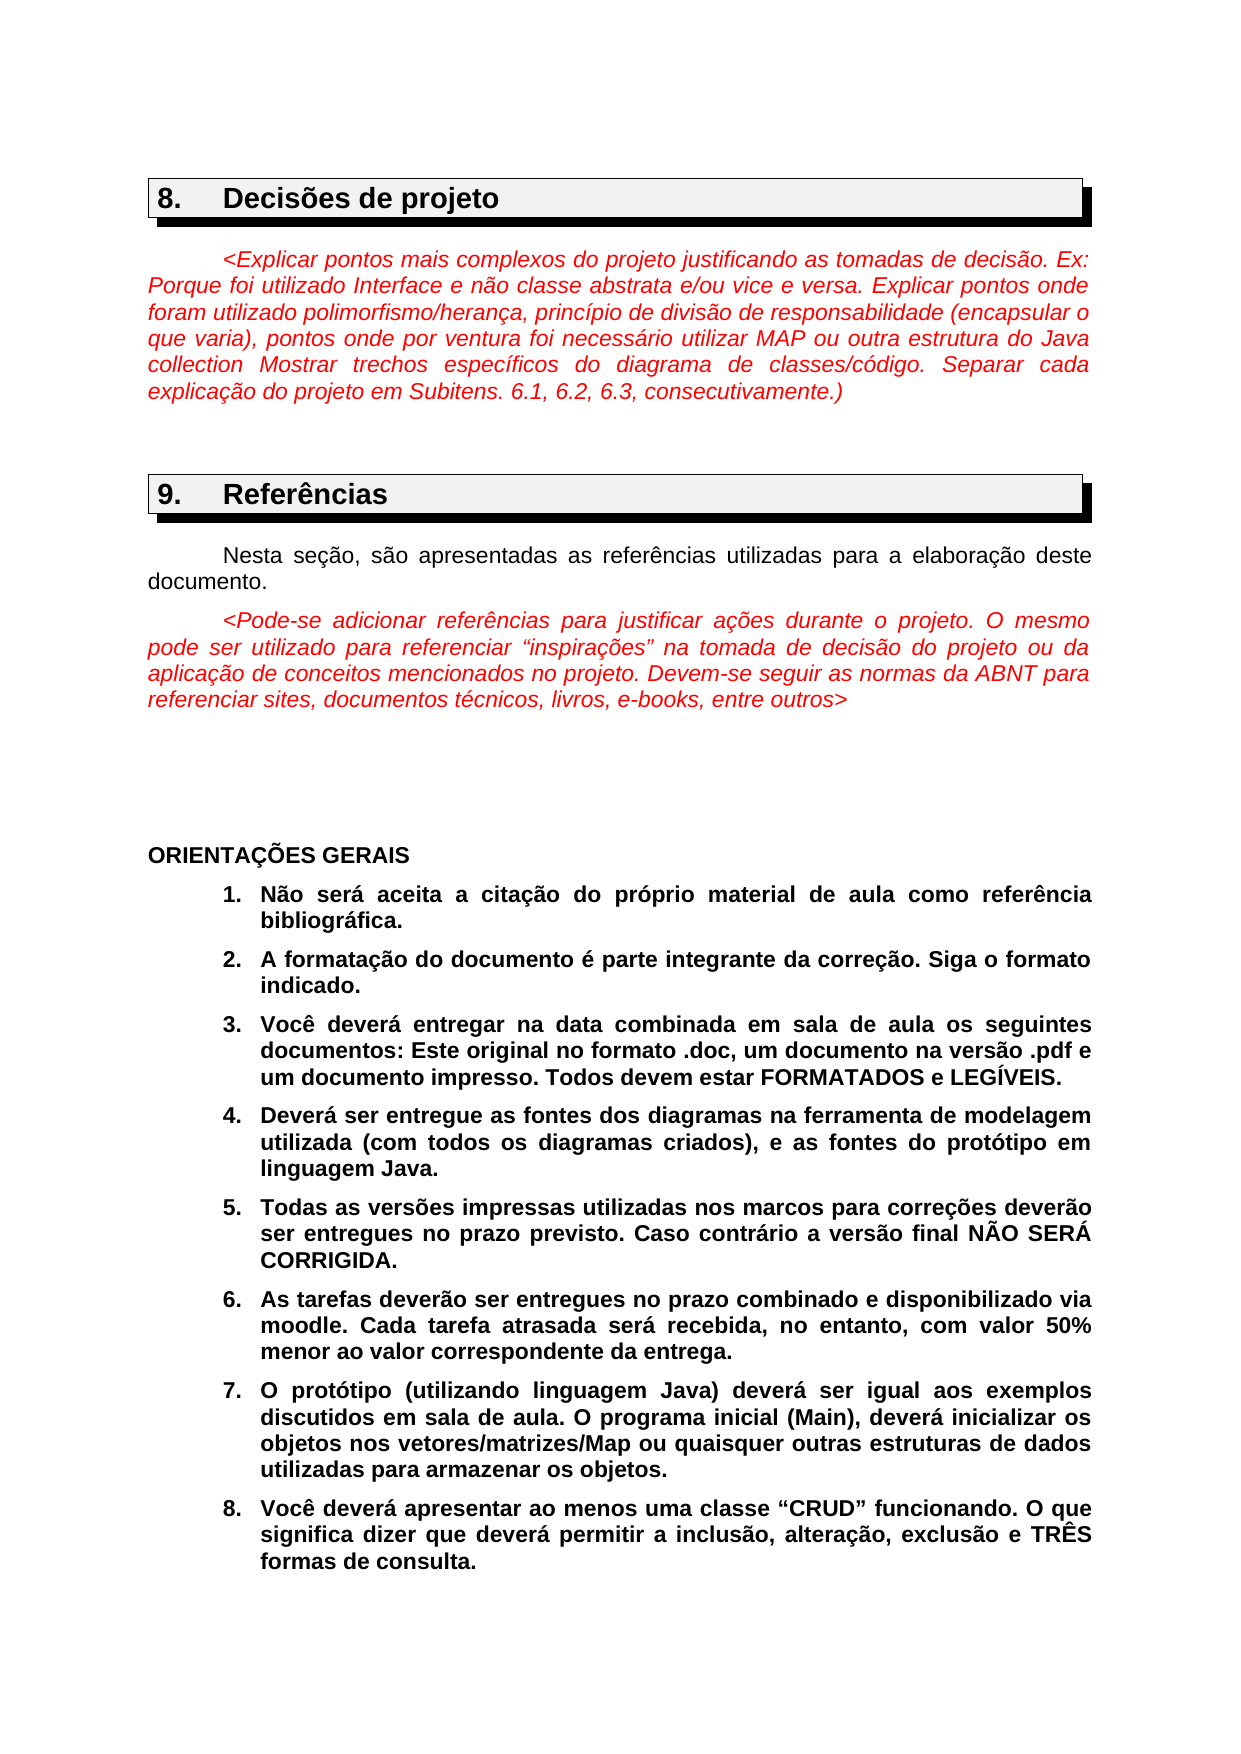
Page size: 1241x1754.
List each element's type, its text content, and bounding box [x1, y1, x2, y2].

list Deverá ser entregue as fontes dos diagramas na ferramenta de modelagem utilizada (com todos os diagramas criados), e as fontes do protótipo em linguagem Java. [223, 1102, 1092, 1182]
text <Pode-se adicionar referências para justificar ações durante o projeto. O mesmo pode ser utilizado para referenciar “inspirações” na tomada de decisão do projeto ou da aplicação de conceitos mencionados no projeto. Devem-se seguir as normas da ABNT para referenciar sites, documentos técnicos, livros, e-books, entre outros> [148, 607, 1092, 713]
subtitle Referências [149, 475, 1082, 513]
list A formatação do documento é parte integrante da correção. Siga o formato indicado. [223, 946, 1092, 998]
list As tarefas deverão ser entregues no prazo combinado e disponibilizado via moodle. Cada tarefa atrasada será recebida, no entanto, com valor 50% menor ao valor correspondente da entrega. [223, 1286, 1092, 1365]
list O protótipo (utilizando linguagem Java) deverá ser igual aos exemplos discutidos em sala de aula. O programa inicial (Main), deverá inicializar os objetos nos vetores/matrizes/Map ou quaisquer outras estruturas de dados utilizadas para armazenar os objetos. [223, 1377, 1092, 1483]
list Não será aceita a citação do próprio material de aula como referência bibliográfica. [223, 881, 1092, 933]
subtitle Decisões de projeto [149, 179, 1082, 217]
text Nesta seção, são apresentadas as referências utilizadas para a elaboração deste documento. [148, 542, 1092, 595]
list Você deverá apresentar ao menos uma classe “CRUD” funcionando. O que significa dizer que deverá permitir a inclusão, alteração, exclusão e TRÊS formas de consulta. [223, 1495, 1092, 1574]
text <Explicar pontos mais complexos do projeto justificando as tomadas de decisão. Ex: Porque foi utilizado Interface e não classe abstrata e/ou vice e versa. Explicar pontos onde foram utilizado polimorfismo/herança, princípio de divisão de responsabilidade (encapsular o que varia), pontos onde por ventura foi necessário utilizar MAP ou outra estrutura do Java collection Mostrar trechos específicos do diagrama de classes/código. Separar cada explicação do projeto em Subitens. 6.1, 6.2, 6.3, consecutivamente.) [148, 246, 1092, 404]
text ORIENTAÇÕES GERAIS [148, 842, 1092, 868]
list Você deverá entregar na data combinada em sala de aula os seguintes documentos: Este original no formato .doc, um documento na versão .pdf e um documento impresso. Todos devem estar FORMATADOS e LEGÍVEIS. [223, 1011, 1092, 1090]
list Todas as versões impressas utilizadas nos marcos para correções deverão ser entregues no prazo previsto. Caso contrário a versão final NÃO SERÁ CORRIGIDA. [223, 1194, 1092, 1273]
